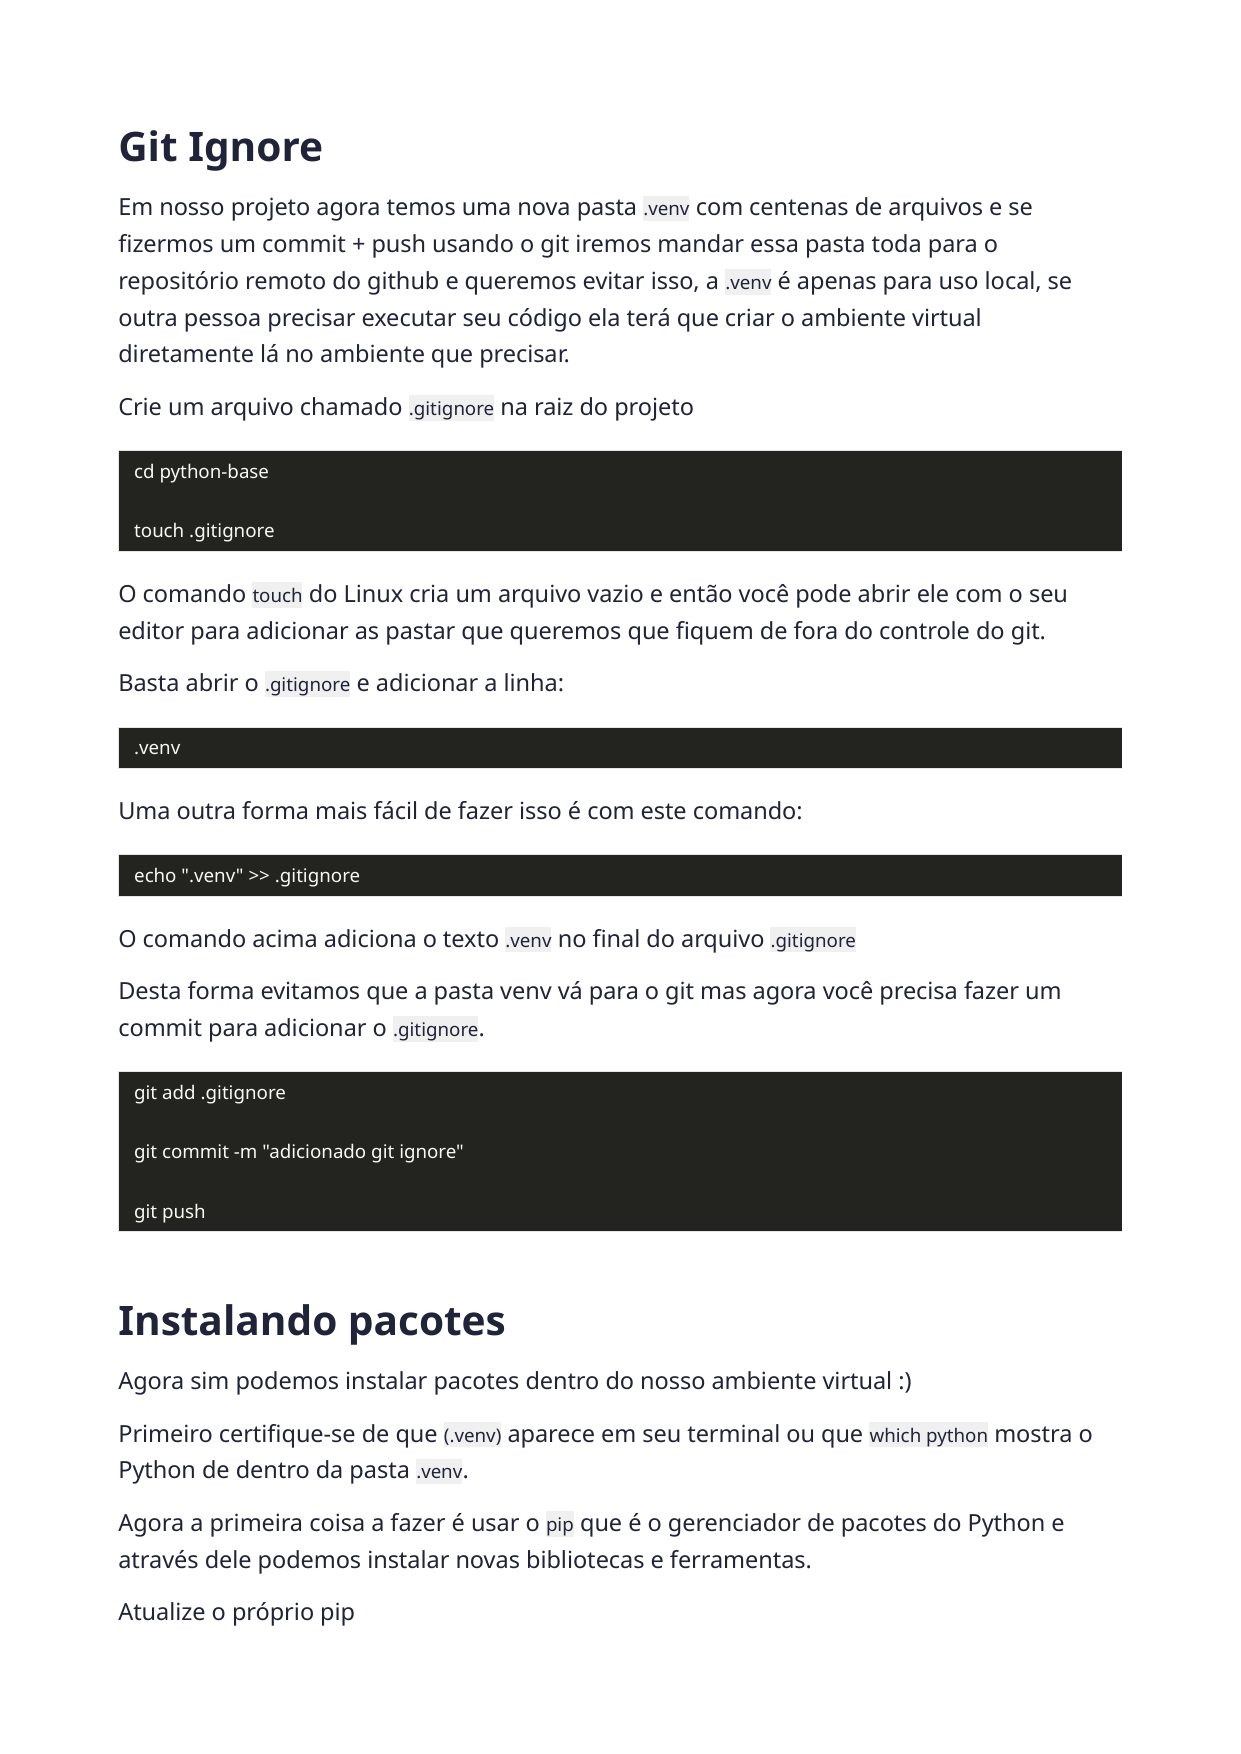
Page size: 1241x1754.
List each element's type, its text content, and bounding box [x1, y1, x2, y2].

subtitle Instalando pacotes [118, 1292, 1122, 1347]
text .venv [119, 728, 1122, 768]
text git commit -m "adicionado git ignore" [119, 1131, 1122, 1164]
text Crie um arquivo chamado .gitignore na raiz do projeto [118, 390, 1122, 422]
text Desta forma evitamos que a pasta venv vá para o git mas agora você precisa fazer um commit para adicionar o .gitignore. [118, 974, 1122, 1043]
text touch .gitignore [119, 510, 1122, 551]
text Em nosso projeto agora temos uma nova pasta .venv com centenas de arquivos e se fizermos um commit + push usando o git iremos mandar essa pasta toda para o repositório remoto do github e queremos evitar isso, a .venv é apenas para uso local, se outra pessoa precisar executar seu código ela terá que criar o ambiente virtual diretamente lá no ambiente que precisar. [118, 191, 1122, 370]
text git add .gitignore [119, 1072, 1122, 1105]
subtitle Git Ignore [118, 118, 1122, 173]
text Agora sim podemos instalar pacotes dentro do nosso ambiente virtual :) [118, 1364, 1122, 1397]
text Uma outra forma mais fácil de fazer isso é com este comando: [118, 794, 1122, 826]
text O comando touch do Linux cria um arquivo vazio e então você pode abrir ele com o seu editor para adicionar as pastar que queremos que fiquem de fora do controle do git. [118, 577, 1122, 646]
text Basta abrir o .gitignore e adicionar a linha: [118, 666, 1122, 698]
text Primeiro certifique-se de que (.venv) aparece em seu terminal ou que which python mostra o Python de dentro da pasta .venv. [118, 1417, 1122, 1486]
text echo ".venv" >> .gitignore [119, 855, 1122, 896]
text O comando acima adiciona o texto .venv no final do arquivo .gitignore [118, 922, 1122, 954]
text Atualize o próprio pip [118, 1595, 1122, 1627]
text cd python-base [119, 451, 1122, 484]
text git push [119, 1190, 1122, 1231]
text Agora a primeira coisa a fazer é usar o pip que é o gerenciador de pacotes do Python e através dele podemos instalar novas bibliotecas e ferramentas. [118, 1506, 1122, 1575]
